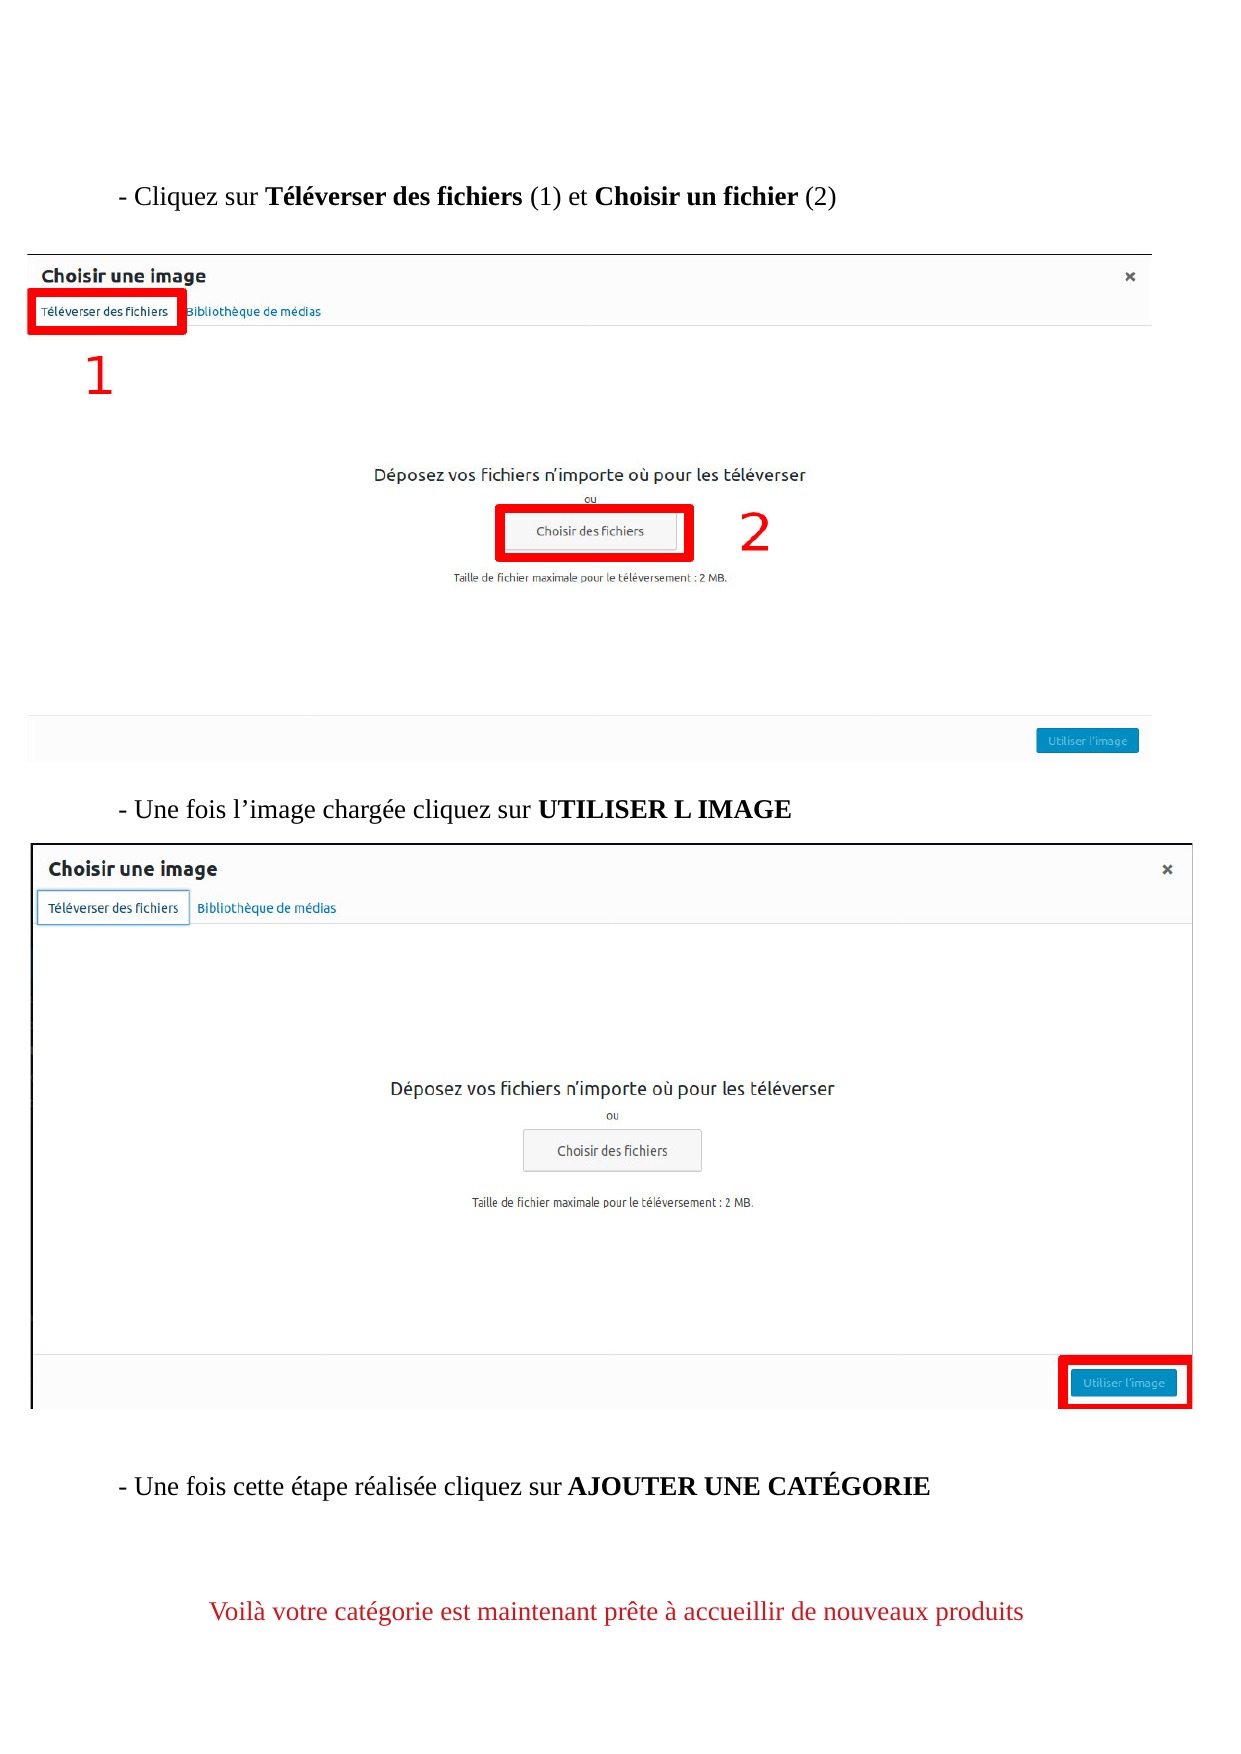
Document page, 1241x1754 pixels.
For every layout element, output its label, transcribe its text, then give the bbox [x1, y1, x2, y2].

text - Cliquez sur Téléverser des fichiers (1) et Choisir un fichier (2) [118, 180, 1122, 212]
picture [30, 843, 1193, 1409]
picture [27, 253, 1153, 762]
text - Une fois cette étape réalisée cliquez sur AJOUTER UNE CATÉGORIE [118, 1470, 1122, 1502]
text Voilà votre catégorie est maintenant prête à accueillir de nouveaux produits [118, 1595, 1122, 1626]
text - Une fois l’image chargée cliquez sur UTILISER L IMAGE [118, 793, 1122, 824]
